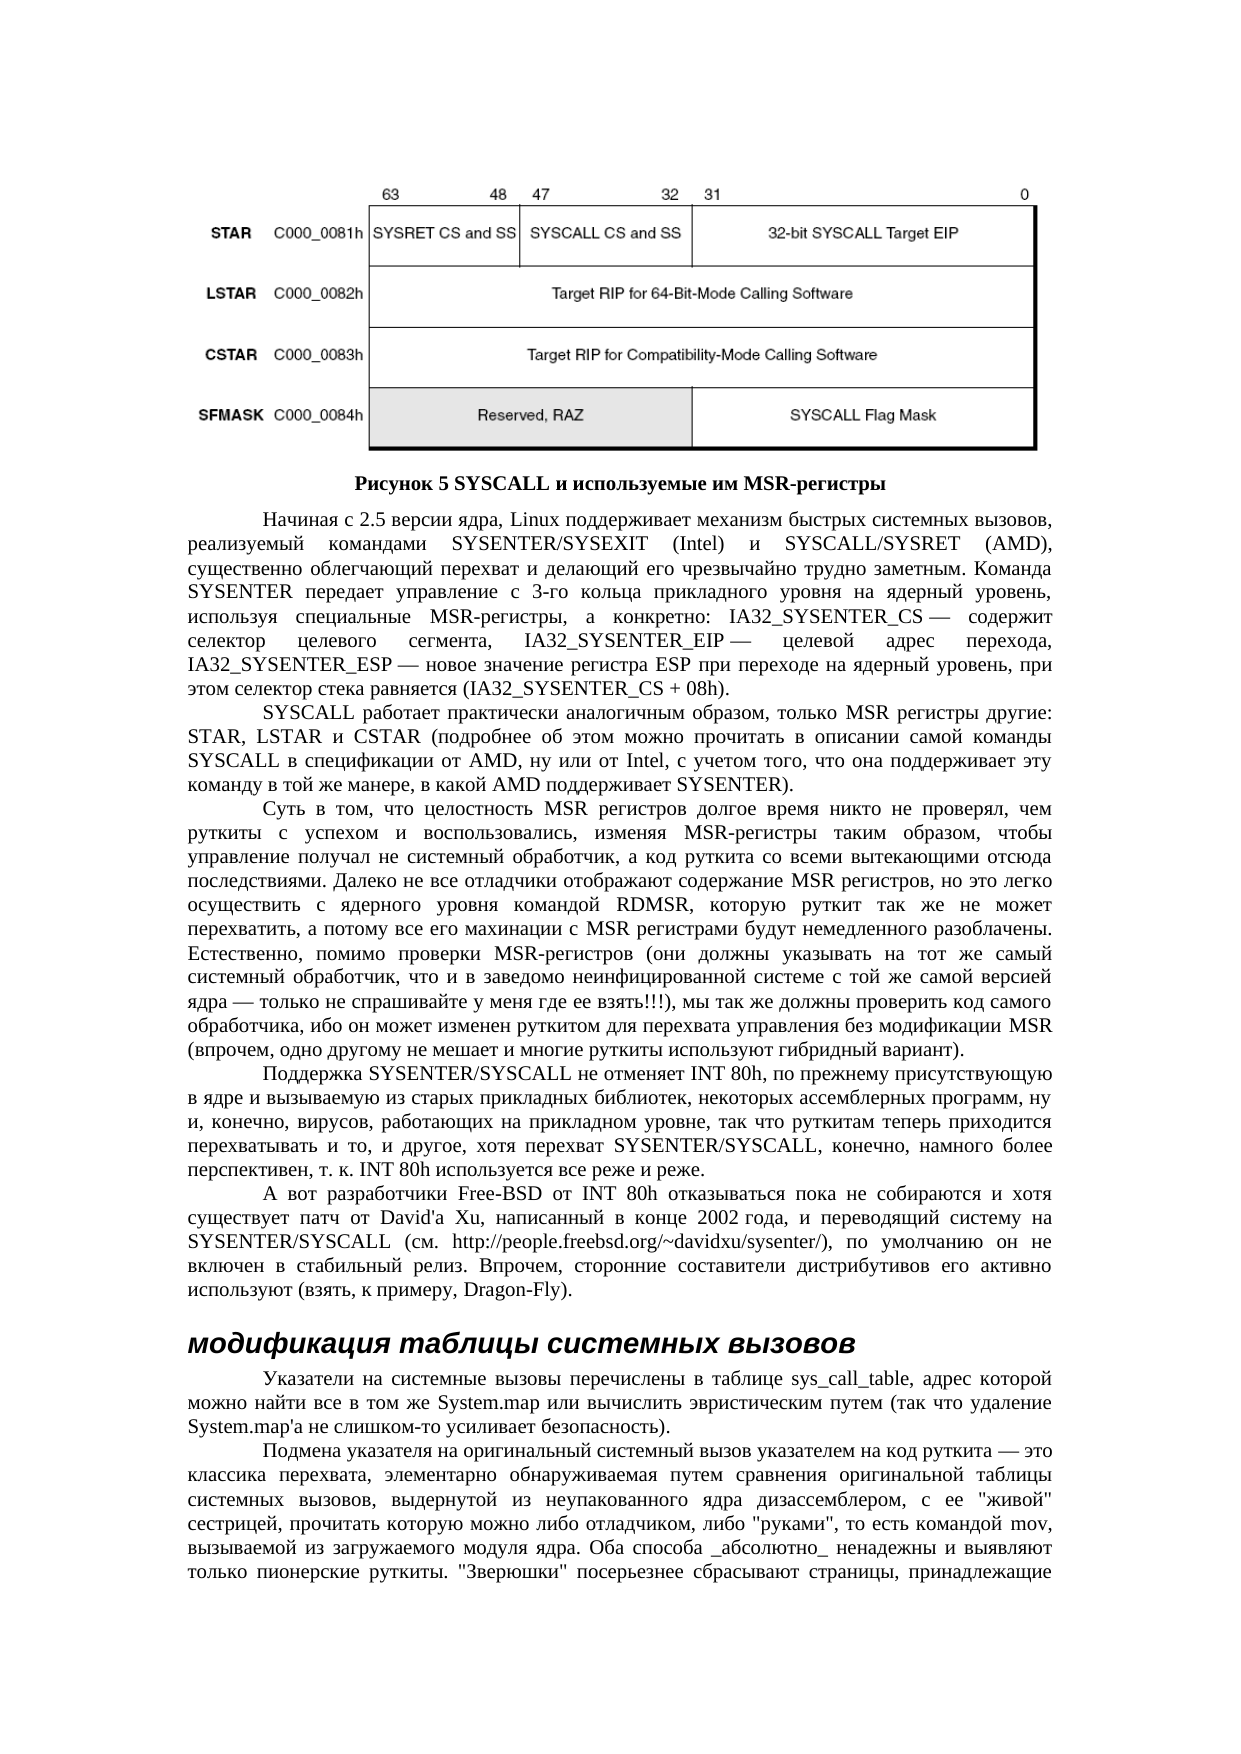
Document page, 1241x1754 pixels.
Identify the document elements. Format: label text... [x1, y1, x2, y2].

text А вот разработчики Free-BSD от INT 80h отказываться пока не собираются и хотя существует патч от David'а Xu, написанный в конце 2002 года, и переводящий систему на SYSENTER/SYSCALL (см. http://people.freebsd.org/~davidxu/sysenter/), по умолчанию он не включен в стабильный релиз. Впрочем, сторонние составители дистрибутивов его активно используют (взять, к примеру, Dragon-Fly). [187, 1181, 1053, 1301]
text Поддержка SYSENTER/SYSCALL не отменяет INT 80h, по прежнему присутствующую в ядре и вызываемую из старых прикладных библиотек, некоторых ассемблерных программ, ну и, конечно, вирусов, работающих на прикладном уровне, так что руткитам теперь приходится перехватывать и то, и другое, хотя перехват SYSENTER/SYSCALL, конечно, намного более перспективен, т. к. INT 80h используется все реже и реже. [187, 1061, 1053, 1181]
text Подмена указателя на оригинальный системный вызов указателем на код руткита — это классика перехвата, элементарно обнаруживаемая путем сравнения оригинальной таблицы системных вызовов, выдернутой из неупакованного ядра дизассемблером, с ее "живой" сестрицей, прочитать которую можно либо отладчиком, либо "руками", то есть командой mov, вызываемой из загружаемого модуля ядра. Оба способа _абсолютно_ ненадежны и выявляют только пионерские руткиты. "Зверюшки" посерьезнее сбрасывают страницы, принадлежащие [187, 1438, 1053, 1583]
text Суть в том, что целостность MSR регистров долгое время никто не проверял, чем руткиты с успехом и воспользовались, изменяя MSR-регистры таким образом, чтобы управление получал не системный обработчик, а код руткита со всеми вытекающими отсюда последствиями. Далеко не все отладчики отображают содержание MSR регистров, но это легко осуществить с ядерного уровня командой RDMSR, которую руткит так же не может перехватить, а потому все его махинации с MSR регистрами будут немедленного разоблачены. Естественно, помимо проверки MSR-регистров (они должны указывать на тот же самый системный обработчик, что и в заведомо неинфицированной системе с той же самой версией ядра — только не спрашивайте у меня где ее взять!!!), мы так же должны проверить код самого обработчика, ибо он может изменен руткитом для перехвата управления без модификации MSR (впрочем, одно другому не мешает и многие руткиты используют гибридный вариант). [187, 796, 1053, 1061]
text Начиная с 2.5 версии ядра, Linux поддерживает механизм быстрых системных вызовов, реализуемый командами SYSENTER/SYSEXIT (Intel) и SYSCALL/SYSRET (AMD), существенно облегчающий перехват и делающий его чрезвычайно трудно заметным. Команда SYSENTER передает управление с 3-го кольца прикладного уровня на ядерный уровень, используя специальные MSR-регистры, а конкретно: IA32_SYSENTER_CS — содержит селектор целевого сегмента, IA32_SYSENTER_EIP — целевой адрес перехода, IA32_SYSENTER_ESP — новое значение регистра ESP при переходе на ядерный уровень, при этом селектор стека равняется (IA32_SYSENTER_CS + 08h). [187, 507, 1053, 700]
text SYSCALL работает практически аналогичным образом, только MSR регистры другие: STAR, LSTAR и CSTAR (подробнее об этом можно прочитать в описании самой команды SYSCALL в спецификации от AMD, ну или от Intel, с учетом того, что она поддерживает эту команду в той же манере, в какой AMD поддерживает SYSENTER). [187, 700, 1053, 796]
picture [188, 174, 1053, 459]
subtitle модификация таблицы системных вызовов [187, 1326, 1053, 1360]
text Рисунок 5 SYSCALL и используемые им MSR-регистры [187, 471, 1053, 495]
text Указатели на системные вызовы перечислены в таблице sys_call_table, адрес которой можно найти все в том же System.map или вычислить эвристическим путем (так что удаление System.map'а не слишком-то усиливает безопасность). [187, 1366, 1053, 1438]
